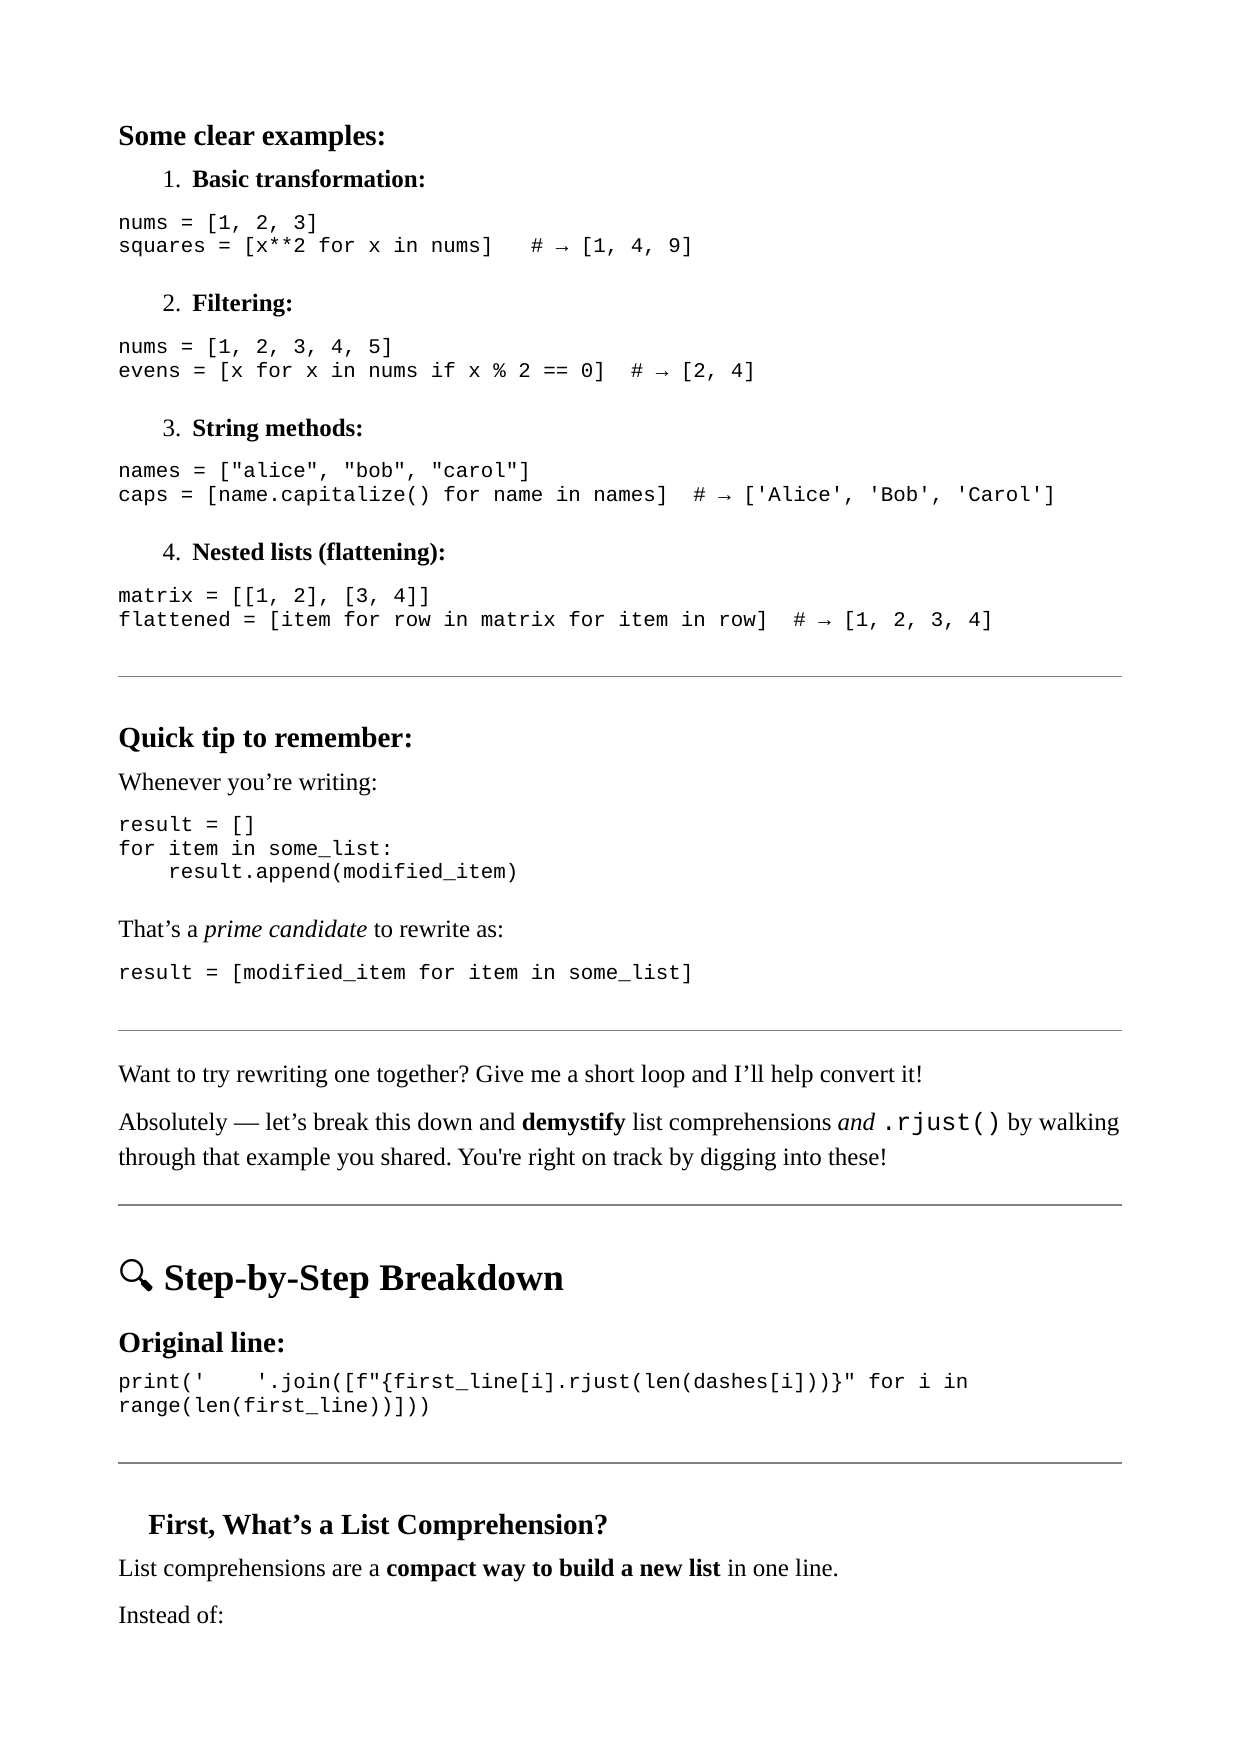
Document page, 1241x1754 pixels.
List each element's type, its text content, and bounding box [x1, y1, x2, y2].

text result = [modified_item for item in some_list] [118, 962, 1122, 986]
text names = ["alice", "bob", "carol"] [118, 461, 1122, 484]
text flattened = [item for row in matrix for item in row] # → [1, 2, 3, 4] [118, 608, 1122, 632]
list String methods: [162, 413, 1122, 442]
text Absolutely — let’s break this down and demystify list comprehensions and .rjust() by walking through that example you shared. You're right on track by digging into these! [118, 1107, 1122, 1171]
subtitle 🔍 Step-by-Step Breakdown [118, 1255, 1122, 1298]
text nums = [1, 2, 3] [118, 212, 1122, 235]
text Instead of: [118, 1601, 1122, 1629]
text Want to try rewriting one together? Give me a short loop and I’ll help convert it! [118, 1059, 1122, 1088]
text List comprehensions are a compact way to build a new list in one line. [118, 1553, 1122, 1582]
text evens = [x for x in nums if x % 2 == 0] # → [2, 4] [118, 360, 1122, 383]
text for item in some_list: [118, 838, 1122, 861]
text caps = [name.capitalize() for name in names] # → ['Alice', 'Bob', 'Carol'] [118, 484, 1122, 508]
text nums = [1, 2, 3, 4, 5] [118, 336, 1122, 360]
list Filtering: [162, 288, 1122, 317]
text squares = [x**2 for x in nums] # → [1, 4, 9] [118, 235, 1122, 259]
text matrix = [[1, 2], [3, 4]] [118, 585, 1122, 608]
list Nested lists (flattening): [162, 537, 1122, 566]
text print(' '.join([f"{first_line[i].rjust(len(dashes[i]))}" for i in range(len(first_line))])) [118, 1371, 1122, 1418]
text That’s a prime candidate to rewrite as: [118, 914, 1122, 943]
subtitle Quick tip to remember: [118, 721, 1122, 754]
text result.append(modified_item) [118, 861, 1122, 885]
subtitle Some clear examples: [118, 118, 1122, 152]
list Basic transformation: [162, 164, 1122, 193]
subtitle Original line: [118, 1325, 1122, 1359]
text result = [] [118, 814, 1122, 838]
subtitle 🧠 First, What’s a List Comprehension? [118, 1507, 1122, 1540]
text Whenever you’re writing: [118, 767, 1122, 795]
